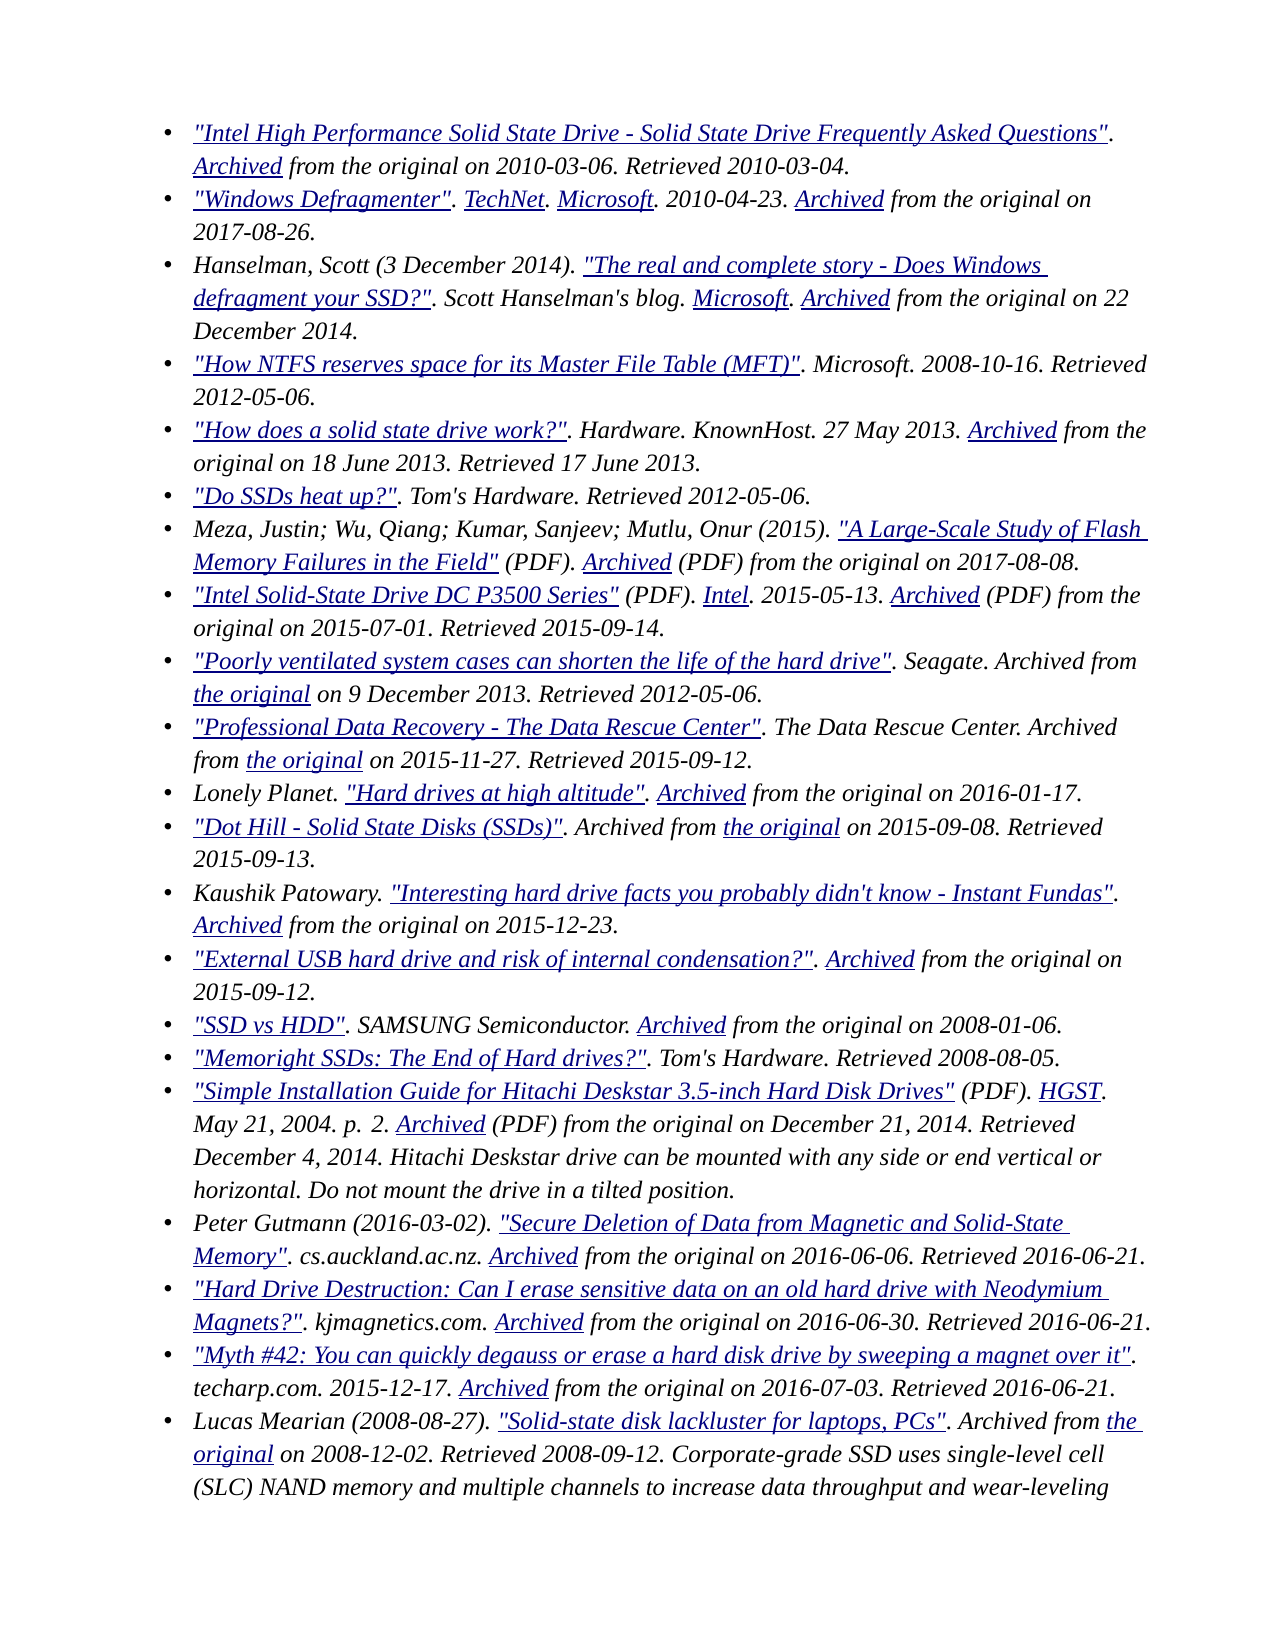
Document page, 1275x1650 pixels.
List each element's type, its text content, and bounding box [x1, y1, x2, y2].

list "Intel High Performance Solid State Drive - Solid State Drive Frequently Asked Questions". Archived from the original on 2010-03-06. Retrieved 2010-03-04. [164, 118, 1157, 180]
list "Windows Defragmenter". TechNet. Microsoft. 2010-04-23. Archived from the original on 2017-08-26. [164, 184, 1157, 246]
list Lucas Mearian (2008-08-27). "Solid-state disk lackluster for laptops, PCs". Archived from the original on 2008-12-02. Retrieved 2008-09-12. Corporate-grade SSD uses single-level cell (SLC) NAND memory and multiple channels to increase data throughput and wear-leveling [164, 1406, 1157, 1501]
list "Do SSDs heat up?". Tom's Hardware. Retrieved 2012-05-06. [164, 481, 1157, 510]
list "Myth #42: You can quickly degauss or erase a hard disk drive by sweeping a magnet over it". techarp.com. 2015-12-17. Archived from the original on 2016-07-03. Retrieved 2016-06-21. [164, 1340, 1157, 1402]
list "Dot Hill - Solid State Disks (SSDs)". Archived from the original on 2015-09-08. Retrieved 2015-09-13. [164, 812, 1157, 873]
list "Poorly ventilated system cases can shorten the life of the hard drive". Seagate. Archived from the original on 9 December 2013. Retrieved 2012-05-06. [164, 646, 1157, 708]
list Lonely Planet. "Hard drives at high altitude". Archived from the original on 2016-01-17. [164, 778, 1157, 807]
list "Simple Installation Guide for Hitachi Deskstar 3.5-inch Hard Disk Drives" (PDF). HGST. May 21, 2004. p. 2. Archived (PDF) from the original on December 21, 2014. Retrieved December 4, 2014. Hitachi Deskstar drive can be mounted with any side or end vertical or horizontal. Do not mount the drive in a tilted position. [164, 1076, 1157, 1203]
list "Memoright SSDs: The End of Hard drives?". Tom's Hardware. Retrieved 2008-08-05. [164, 1043, 1157, 1071]
list Meza, Justin; Wu, Qiang; Kumar, Sanjeev; Mutlu, Onur (2015). "A Large-Scale Study of Flash Memory Failures in the Field" (PDF). Archived (PDF) from the original on 2017-08-08. [164, 514, 1157, 576]
list Peter Gutmann (2016-03-02). "Secure Deletion of Data from Magnetic and Solid-State Memory". cs.auckland.ac.nz. Archived from the original on 2016-06-06. Retrieved 2016-06-21. [164, 1208, 1157, 1269]
list Kaushik Patowary. "Interesting hard drive facts you probably didn't know - Instant Fundas". Archived from the original on 2015-12-23. [164, 878, 1157, 939]
list "External USB hard drive and risk of internal condensation?". Archived from the original on 2015-09-12. [164, 944, 1157, 1005]
list "Intel Solid-State Drive DC P3500 Series" (PDF). Intel. 2015-05-13. Archived (PDF) from the original on 2015-07-01. Retrieved 2015-09-14. [164, 580, 1157, 642]
list Hanselman, Scott (3 December 2014). "The real and complete story - Does Windows defragment your SSD?". Scott Hanselman's blog. Microsoft. Archived from the original on 22 December 2014. [164, 250, 1157, 345]
list "How NTFS reserves space for its Master File Table (MFT)". Microsoft. 2008-10-16. Retrieved 2012-05-06. [164, 349, 1157, 411]
list "Hard Drive Destruction: Can I erase sensitive data on an old hard drive with Neodymium Magnets?". kjmagnetics.com. Archived from the original on 2016-06-30. Retrieved 2016-06-21. [164, 1274, 1157, 1336]
list "Professional Data Recovery - The Data Rescue Center". The Data Rescue Center. Archived from the original on 2015-11-27. Retrieved 2015-09-12. [164, 712, 1157, 774]
list "SSD vs HDD". SAMSUNG Semiconductor. Archived from the original on 2008-01-06. [164, 1010, 1157, 1038]
list "How does a solid state drive work?". Hardware. KnownHost. 27 May 2013. Archived from the original on 18 June 2013. Retrieved 17 June 2013. [164, 415, 1157, 477]
